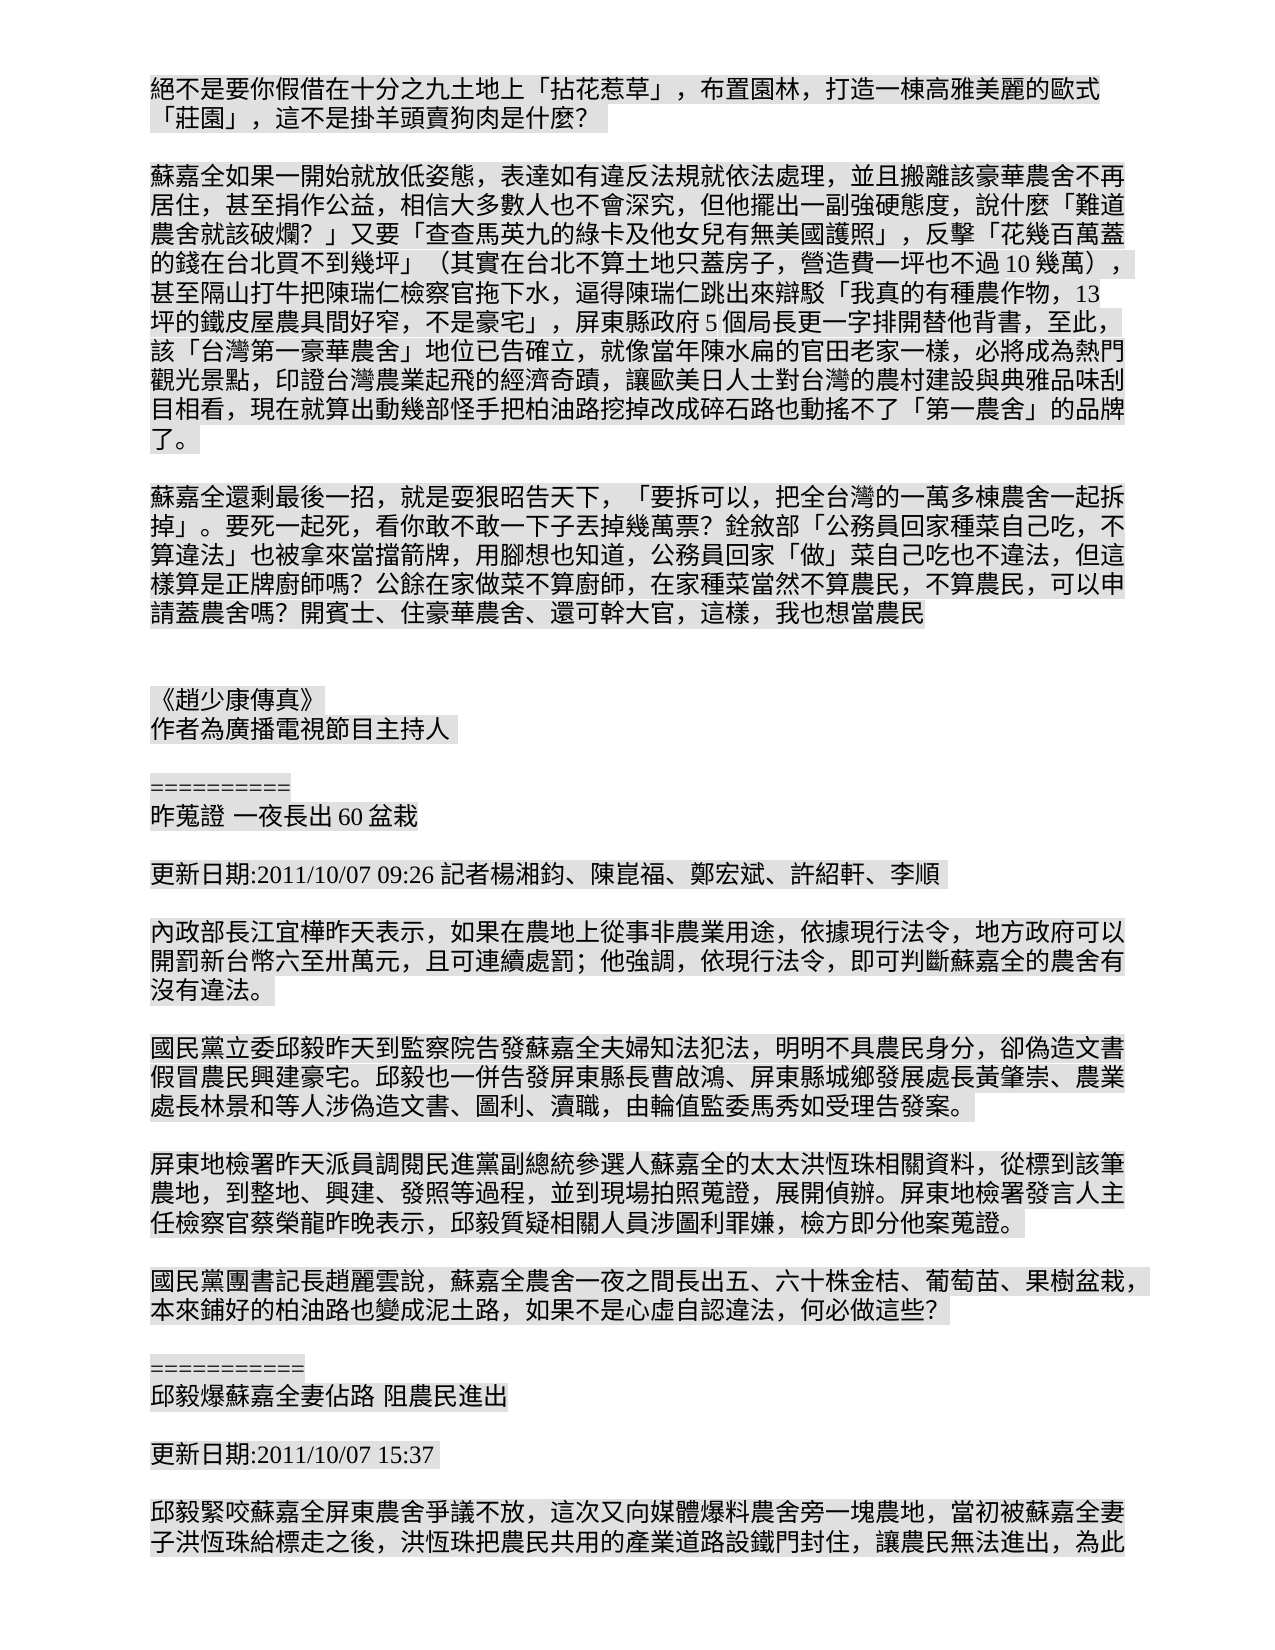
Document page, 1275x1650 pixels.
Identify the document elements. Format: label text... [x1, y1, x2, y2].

text 很多人喜歡故示清高狀各打五十大板說藍綠一樣爛,這話不對. 藍的政治人物越往基層越糟糕,上層則看不出什麼道德品性上的問題. 但綠的卻相反,基層倒是還好,越往高層就越是臭不可聞. 陳真 ========== 挺蘇嘉全 綠委：種經濟作物才叫農地嗎 更新日期:2011/10/05 11:25 民進黨副總統參選人蘇嘉全農地使用引起爭議，立法院民進黨團表示，這是歷史共業。黨團幹事長蔡煌瑯表示，法律並沒有禁止公務員，不能在公餘從事農作；更沒有規定要種植經濟作物才叫農地，他認為國民黨的做法，是在政治迫害農民。 ========= 我也想當農民（趙少康） 2011年 10月07日 剛開始我還有點同情蘇嘉全，為了選舉，祖墳也被拿出來打、表哥也被拿出來打、農舍也被拿出來打，但蘇嘉全的態度，卻讓他自己愈來愈陷入進退不得的窘境。 「農舍農用」是基本原則，否則為何叫「農舍」？為何不叫「旅館」、「別墅」、「公寓」？「農舍」是為了方便「農用」的，「農用」為主，「農舍」為輔，為了達到「農用」的目的，才准你蓋十分之一面積的「農舍」，就近在其餘十分之九土地上從事農事，絕不是要你假借在十分之九土地上「拈花惹草」，布置園林，打造一棟高雅美麗的歐式「莊園」，這不是掛羊頭賣狗肉是什麼？ 蘇嘉全如果一開始就放低姿態，表達如有違反法規就依法處理，並且搬離該豪華農舍不再居住，甚至捐作公益，相信大多數人也不會深究，但他擺出一副強硬態度，說什麼「難道農舍就該破爛？」又要「查查馬英九的綠卡及他女兒有無美國護照」，反擊「花幾百萬蓋的錢在台北買不到幾坪」（其實在台北不算土地只蓋房子，營造費一坪也不過10幾萬），甚至隔山打牛把陳瑞仁檢察官拖下水，逼得陳瑞仁跳出來辯駁「我真的有種農作物，13坪的鐵皮屋農具間好窄，不是豪宅」，屏東縣政府5個局長更一字排開替他背書，至此，該「台灣第一豪華農舍」地位已告確立，就像當年陳水扁的官田老家一樣，必將成為熱門觀光景點，印證台灣農業起飛的經濟奇蹟，讓歐美日人士對台灣的農村建設與典雅品味刮目相看，現在就算出動幾部怪手把柏油路挖掉改成碎石路也動搖不了「第一農舍」的品牌了。 蘇嘉全還剩最後一招，就是耍狠昭告天下，「要拆可以，把全台灣的一萬多棟農舍一起拆掉」。要死一起死，看你敢不敢一下子丟掉幾萬票？銓敘部「公務員回家種菜自己吃，不算違法」也被拿來當擋箭牌，用腳想也知道，公務員回家「做」菜自己吃也不違法，但這樣算是正牌廚師嗎？公餘在家做菜不算廚師，在家種菜當然不算農民，不算農民，可以申請蓋農舍嗎？開賓士、住豪華農舍、還可幹大官，這樣，我也想當農民 《趙少康傳真》 作者為廣播電視節目主持人 ========== 昨蒐證 一夜長出60盆栽 更新日期:2011/10/07 09:26 記者楊湘鈞、陳崑福、鄭宏斌、許紹軒、李順 內政部長江宜樺昨天表示，如果在農地上從事非農業用途，依據現行法令，地方政府可以開罰新台幣六至卅萬元，且可連續處罰；他強調，依現行法令，即可判斷蘇嘉全的農舍有沒有違法。 國民黨立委邱毅昨天到監察院告發蘇嘉全夫婦知法犯法，明明不具農民身分，卻偽造文書假冒農民興建豪宅。邱毅也一併告發屏東縣長曹啟鴻、屏東縣城鄉發展處長黃肇崇、農業處長林景和等人涉偽造文書、圖利、瀆職，由輪值監委馬秀如受理告發案。 屏東地檢署昨天派員調閱民進黨副總統參選人蘇嘉全的太太洪恆珠相關資料，從標到該筆農地，到整地、興建、發照等過程，並到現場拍照蒐證，展開偵辦。屏東地檢署發言人主任檢察官蔡榮龍昨晚表示，邱毅質疑相關人員涉圖利罪嫌，檢方即分他案蒐證。 國民黨團書記長趙麗雲說，蘇嘉全農舍一夜之間長出五、六十株金桔、葡萄苗、果樹盆栽，本來鋪好的柏油路也變成泥土路，如果不是心虛自認違法，何必做這些？ =========== 邱毅爆蘇嘉全妻佔路 阻農民進出 更新日期:2011/10/07 15:37 邱毅緊咬蘇嘉全屏東農舍爭議不放，這次又向媒體爆料農舍旁一塊農地，當初被蘇嘉全妻子洪恆珠給標走之後，洪恆珠把農民共用的產業道路設鐵門封住，讓農民無法進出，為此一位劉姓的70多歲農民還曾經當面淚眼跪求洪恆珠，最後甚至控告她侵占道路使用權，卻在二審敗訴！ 拿出老農民用日曆紙寫下的陳情書，邱毅說上面都是農民的血淚控訴，控訴蘇嘉全妻子洪恆珠將產業道路用鐵門封住，讓農民平常運送農作賴以維生的產業道路 無法進出，邱毅說農民為此還當面跪求洪恆珠。 以這張空照圖來說明，當時洪恆珠標得當地一塊農地之後，左邊這條產業道路就加設鐵門封路，但老農民的農耕地就在農地後方，如此一來，除非他們繞路而行， 否則無法進出農地，老農民在民國93年按鈴控告洪恆珠強佔道路通行權，一審勝訴，但二審訴訟結果大逆轉。 媒體在屏東找到向立委邱毅陳情的老農民家，老農民的太太一提起這件事就潸然淚下，夫妻倆最後走投無路之下，轉而找上立委邱毅陳情，蘇嘉全的農舍爭議越滾越大，短時間恐怕無法落幕。 [150, 75, 1125, 1557]
